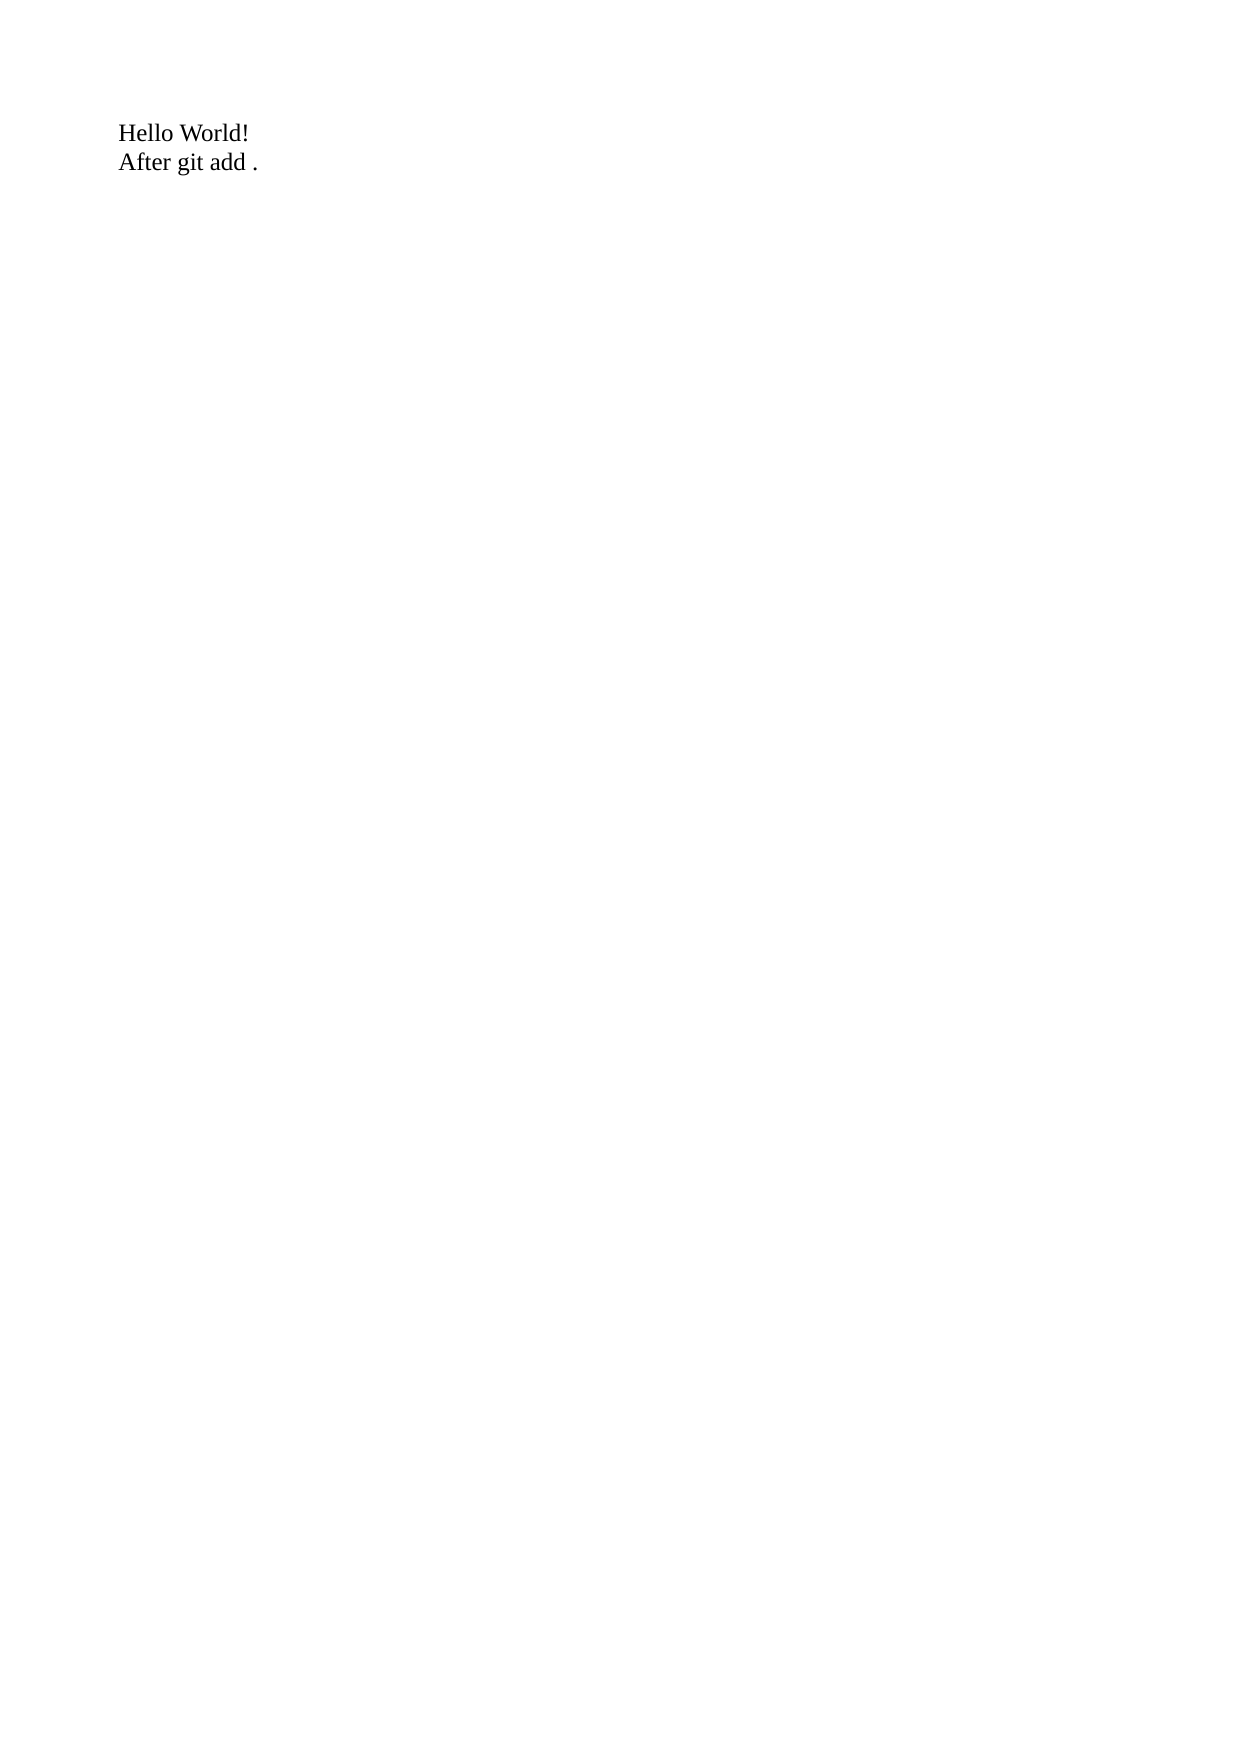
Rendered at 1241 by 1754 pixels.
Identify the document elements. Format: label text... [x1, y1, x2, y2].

text After git add . [118, 147, 1122, 176]
text Hello World! [118, 118, 1122, 147]
